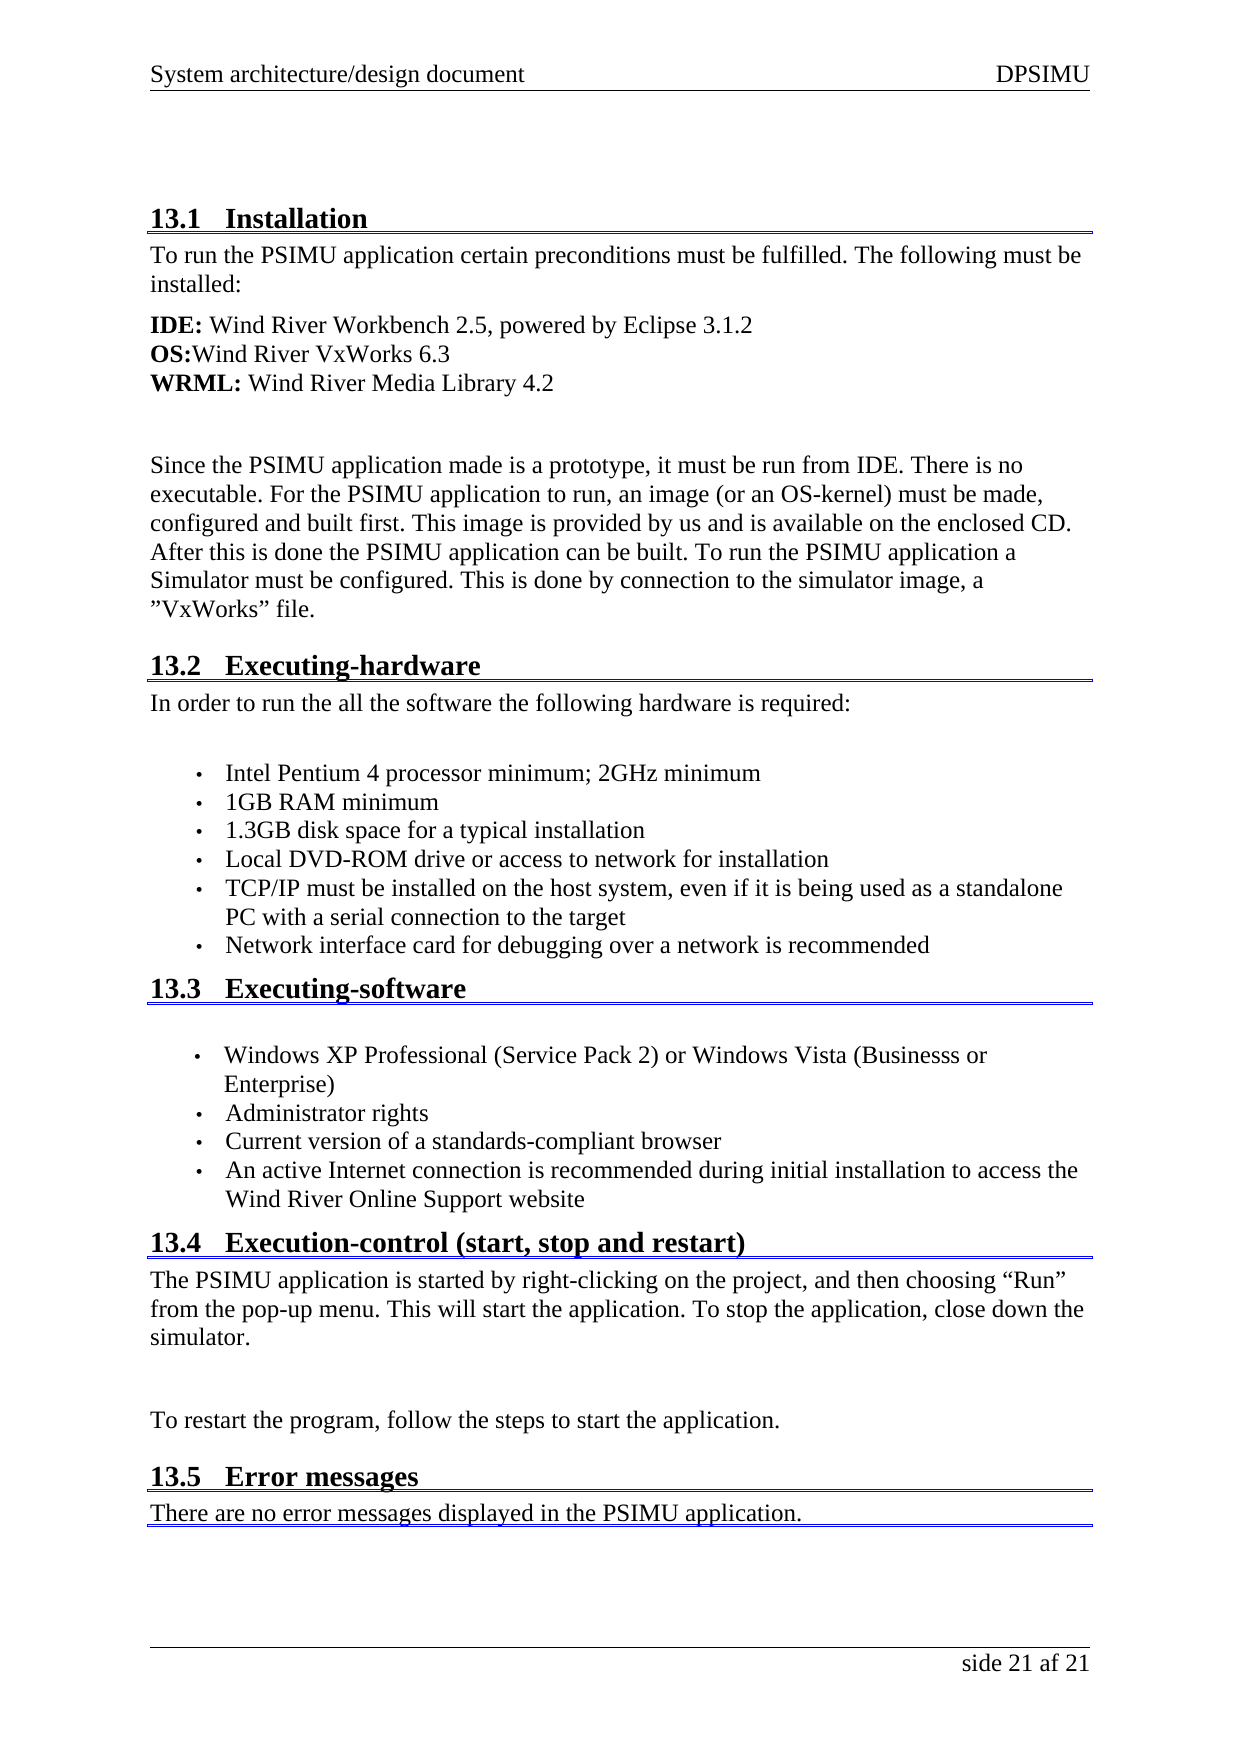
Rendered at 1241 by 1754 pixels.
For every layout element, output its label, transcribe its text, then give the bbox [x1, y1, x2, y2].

list 1GB RAM minimum [196, 787, 1090, 815]
text To run the PSIMU application certain preconditions must be fulfilled. The following must be installed: [150, 241, 1090, 298]
list TCP/IP must be installed on the host system, even if it is being used as a standalone PC with a serial connection to the target [196, 873, 1090, 930]
list An active Internet connection is recommended during initial installation to access the Wind River Online Support website [196, 1155, 1090, 1213]
list Local DVD-ROM drive or access to network for installation [196, 844, 1090, 873]
text There are no error messages displayed in the PSIMU application. [150, 1498, 1090, 1524]
text To restart the program, follow the steps to start the application. [150, 1405, 1090, 1434]
subtitle Error messages [150, 1459, 1090, 1489]
subtitle Execution-control (start, stop and restart) [150, 1225, 1090, 1256]
list Administrator rights [196, 1098, 1090, 1126]
subtitle Executing-hardware [150, 648, 1090, 679]
list Windows XP Professional (Service Pack 2) or Windows Vista (Businesss or Enterprise) [194, 1040, 1090, 1098]
list 1.3GB disk space for a typical installation [196, 815, 1090, 844]
list Current version of a standards-compliant browser [196, 1126, 1090, 1155]
text Since the PSIMU application made is a prototype, it must be run from IDE. There is no executable. For the PSIMU application to run, an image (or an OS-kernel) must be made, configured and built first. This image is provided by us and is available on the enclosed CD. After this is done the PSIMU application can be built. To run the PSIMU application a Simulator must be configured. This is done by connection to the simulator image, a ”VxWorks” file. [150, 451, 1090, 623]
text In order to run the all the software the following hardware is required: [150, 688, 1090, 717]
subtitle Executing-software [150, 972, 1090, 1002]
text IDE: Wind River Workbench 2.5, powered by Eclipse 3.1.2 OS:Wind River VxWorks 6.3 WRML: Wind River Media Library 4.2 [150, 311, 1090, 397]
list Network interface card for debugging over a network is recommended [196, 930, 1090, 959]
list Intel Pentium 4 processor minimum; 2GHz minimum [196, 758, 1090, 787]
text The PSIMU application is started by right-clicking on the project, and then choosing “Run” from the pop-up menu. This will start the application. To stop the application, close down the simulator. [150, 1265, 1090, 1351]
subtitle Installation [150, 201, 1090, 231]
